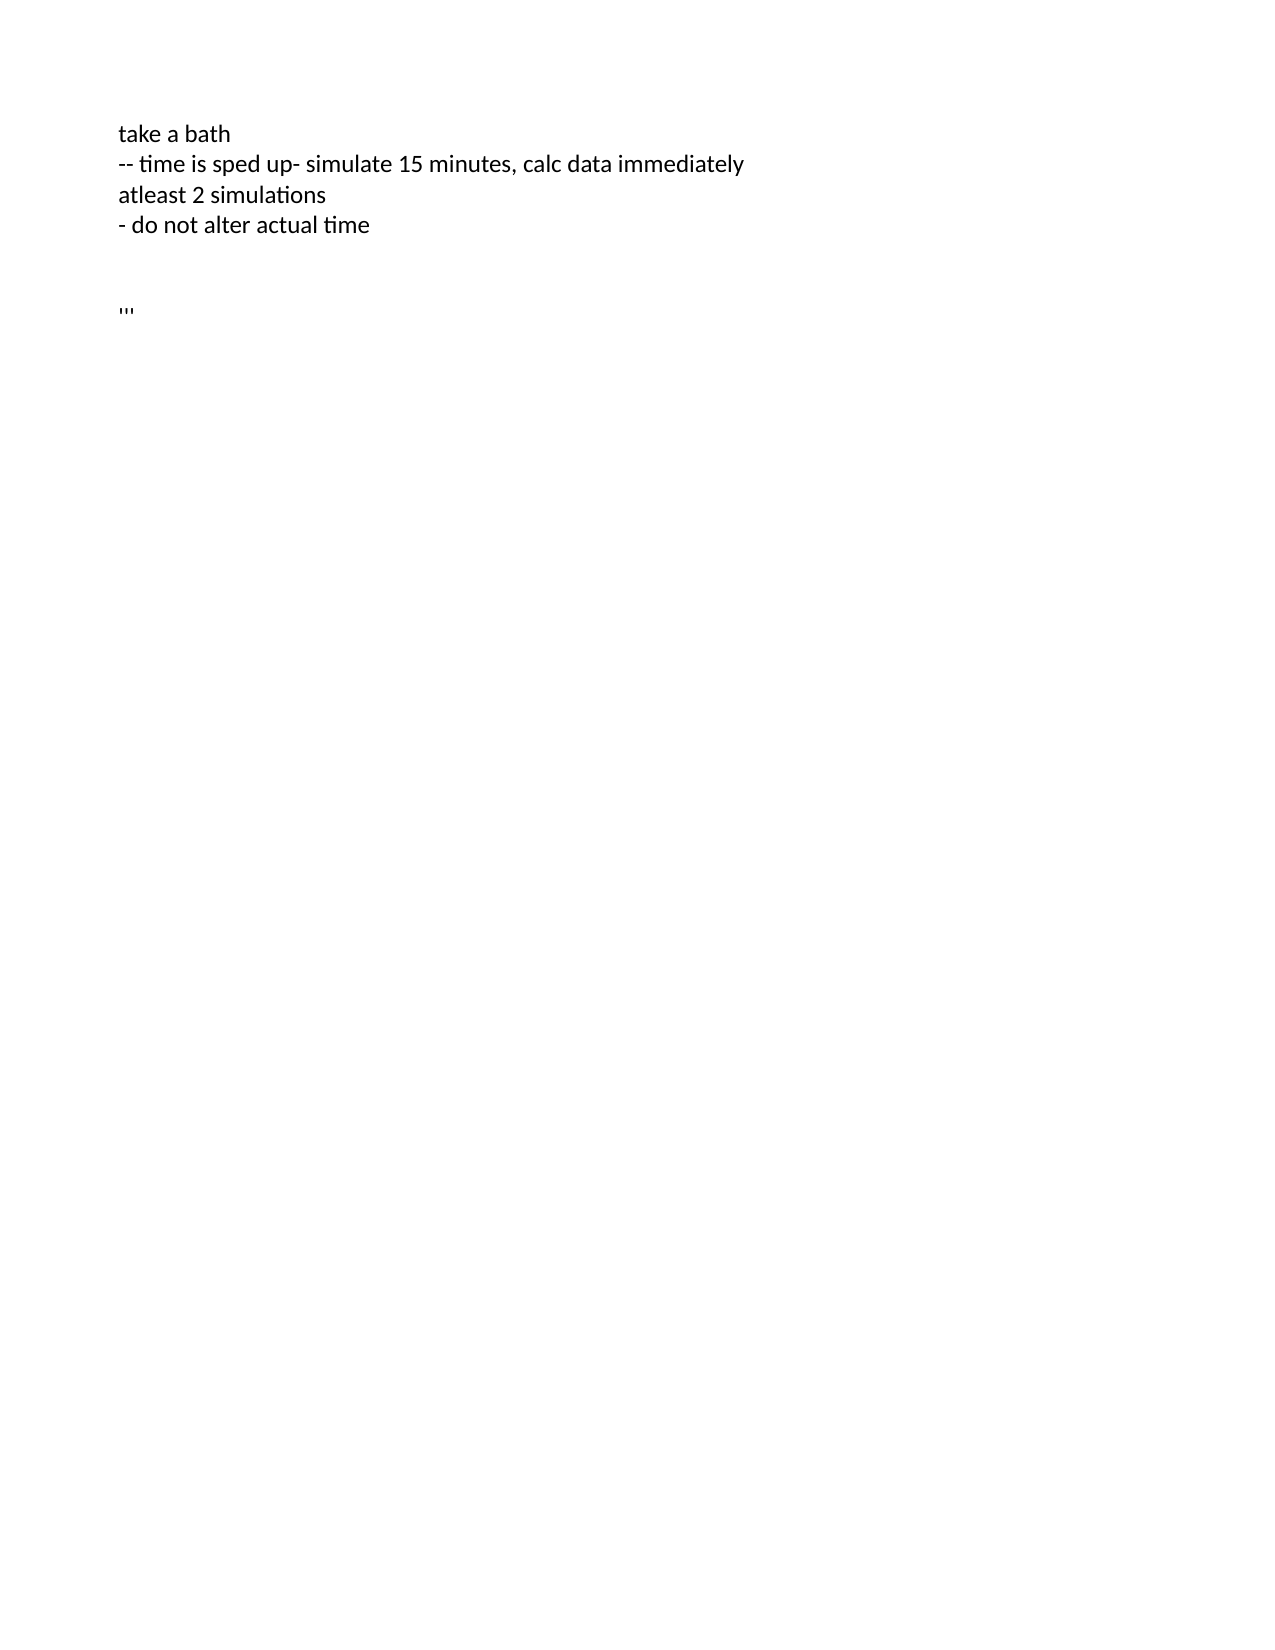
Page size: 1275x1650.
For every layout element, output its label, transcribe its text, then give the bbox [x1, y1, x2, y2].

text take a bath [118, 118, 1157, 149]
text atleast 2 simulations [118, 179, 1157, 210]
text -- time is sped up- simulate 15 minutes, calc data immediately [118, 149, 1157, 179]
text ''' [118, 301, 1157, 332]
text - do not alter actual time [118, 210, 1157, 240]
